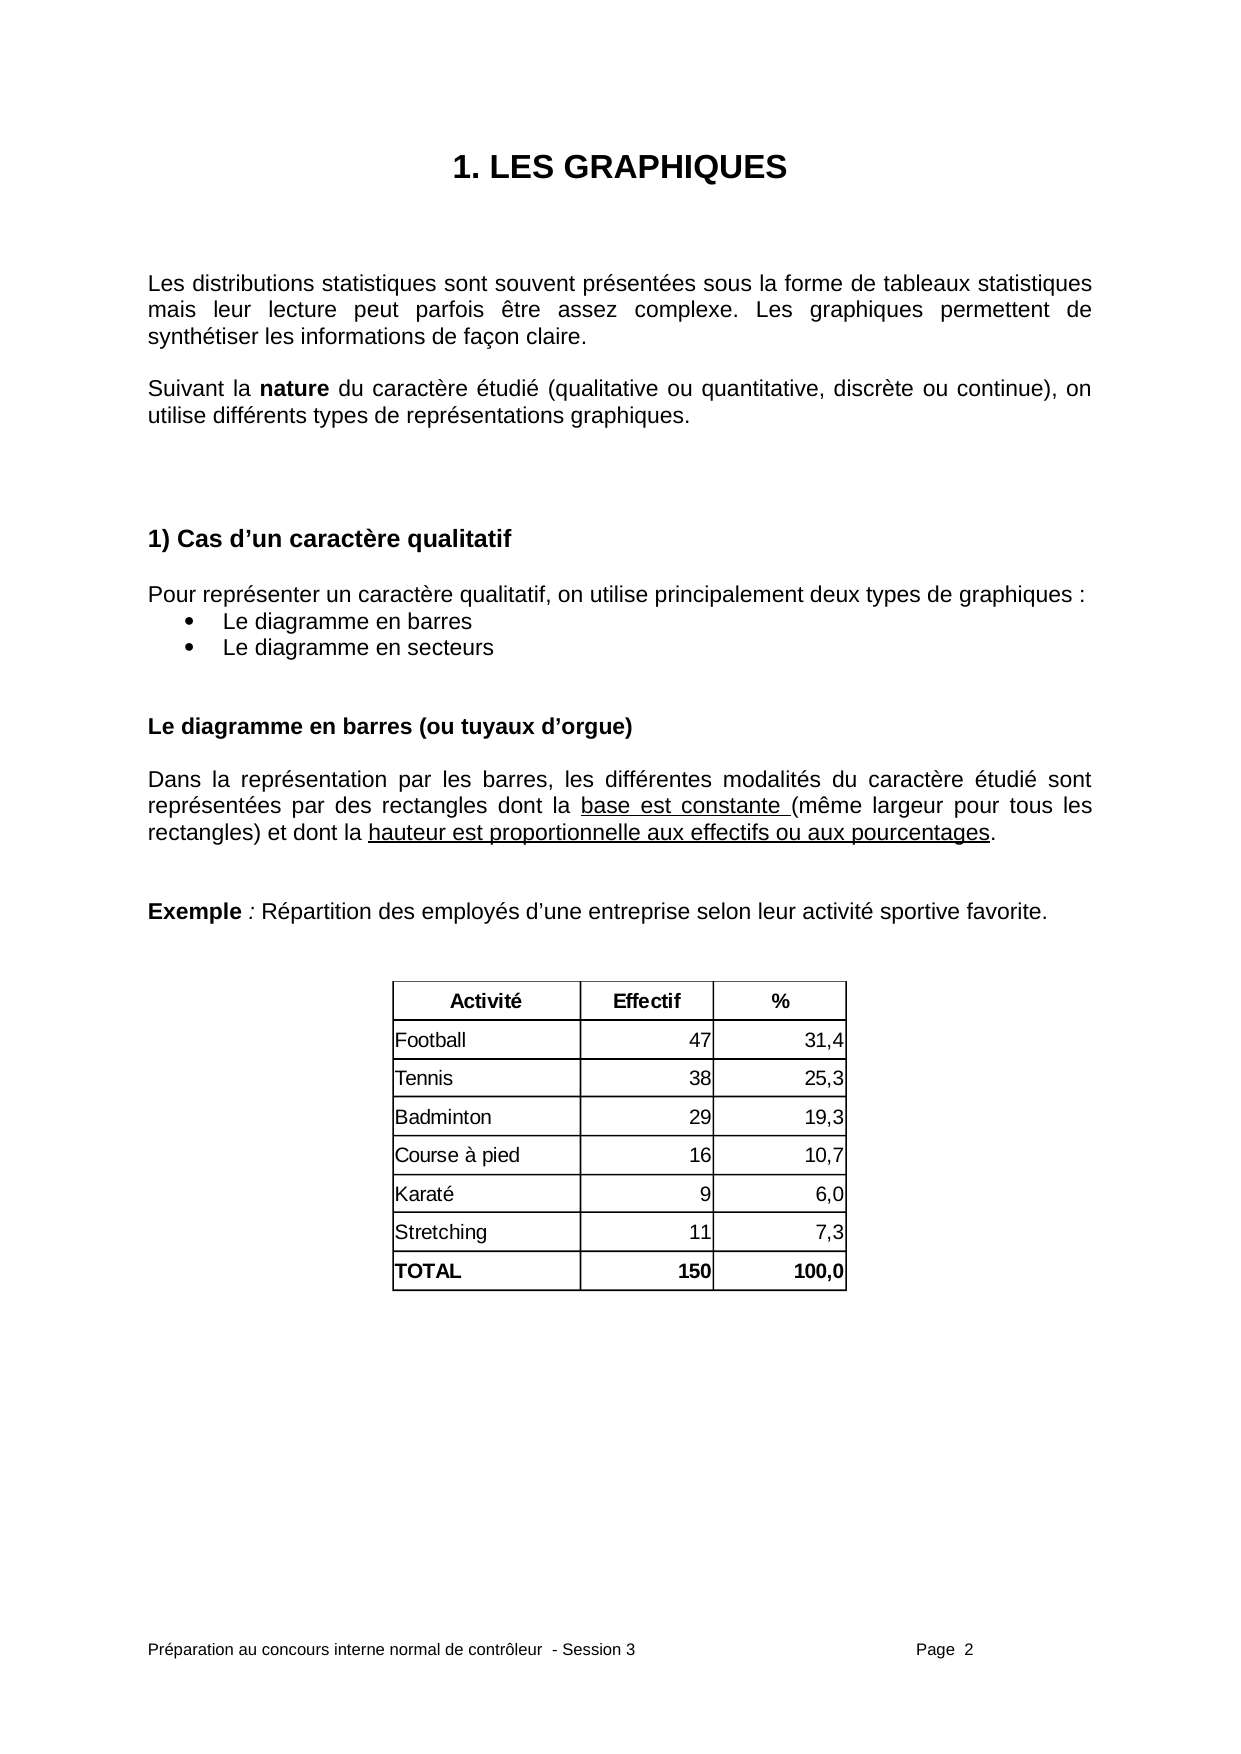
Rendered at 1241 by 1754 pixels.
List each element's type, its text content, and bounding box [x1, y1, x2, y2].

text Suivant la nature du caractère étudié (qualitative ou quantitative, discrète ou continue), on utilise différents types de représentations graphiques. [148, 375, 1093, 428]
text Dans la représentation par les barres, les différentes modalités du caractère étudié sont représentées par des rectangles dont la base est constante (même largeur pour tous les rectangles) et dont la hauteur est proportionnelle aux effectifs ou aux pourcentages. [148, 766, 1093, 845]
text Les distributions statistiques sont souvent présentées sous la forme de tableaux statistiques mais leur lecture peut parfois être assez complexe. Les graphiques permettent de synthétiser les informations de façon claire. [148, 270, 1093, 349]
text Pour représenter un caractère qualitatif, on utilise principalement deux types de graphiques : [148, 581, 1093, 608]
text Le diagramme en barres (ou tuyaux d’orgue) [148, 713, 1093, 739]
subtitle 1. LES GRAPHIQUES [148, 148, 1093, 186]
text Exemple : Répartition des employés d’une entreprise selon leur activité sportive favorite. [148, 898, 1093, 924]
list Le diagramme en barres [185, 608, 1093, 634]
list Le diagramme en secteurs [185, 634, 1093, 660]
subtitle 1) Cas d’un caractère qualitatif [148, 524, 1093, 553]
